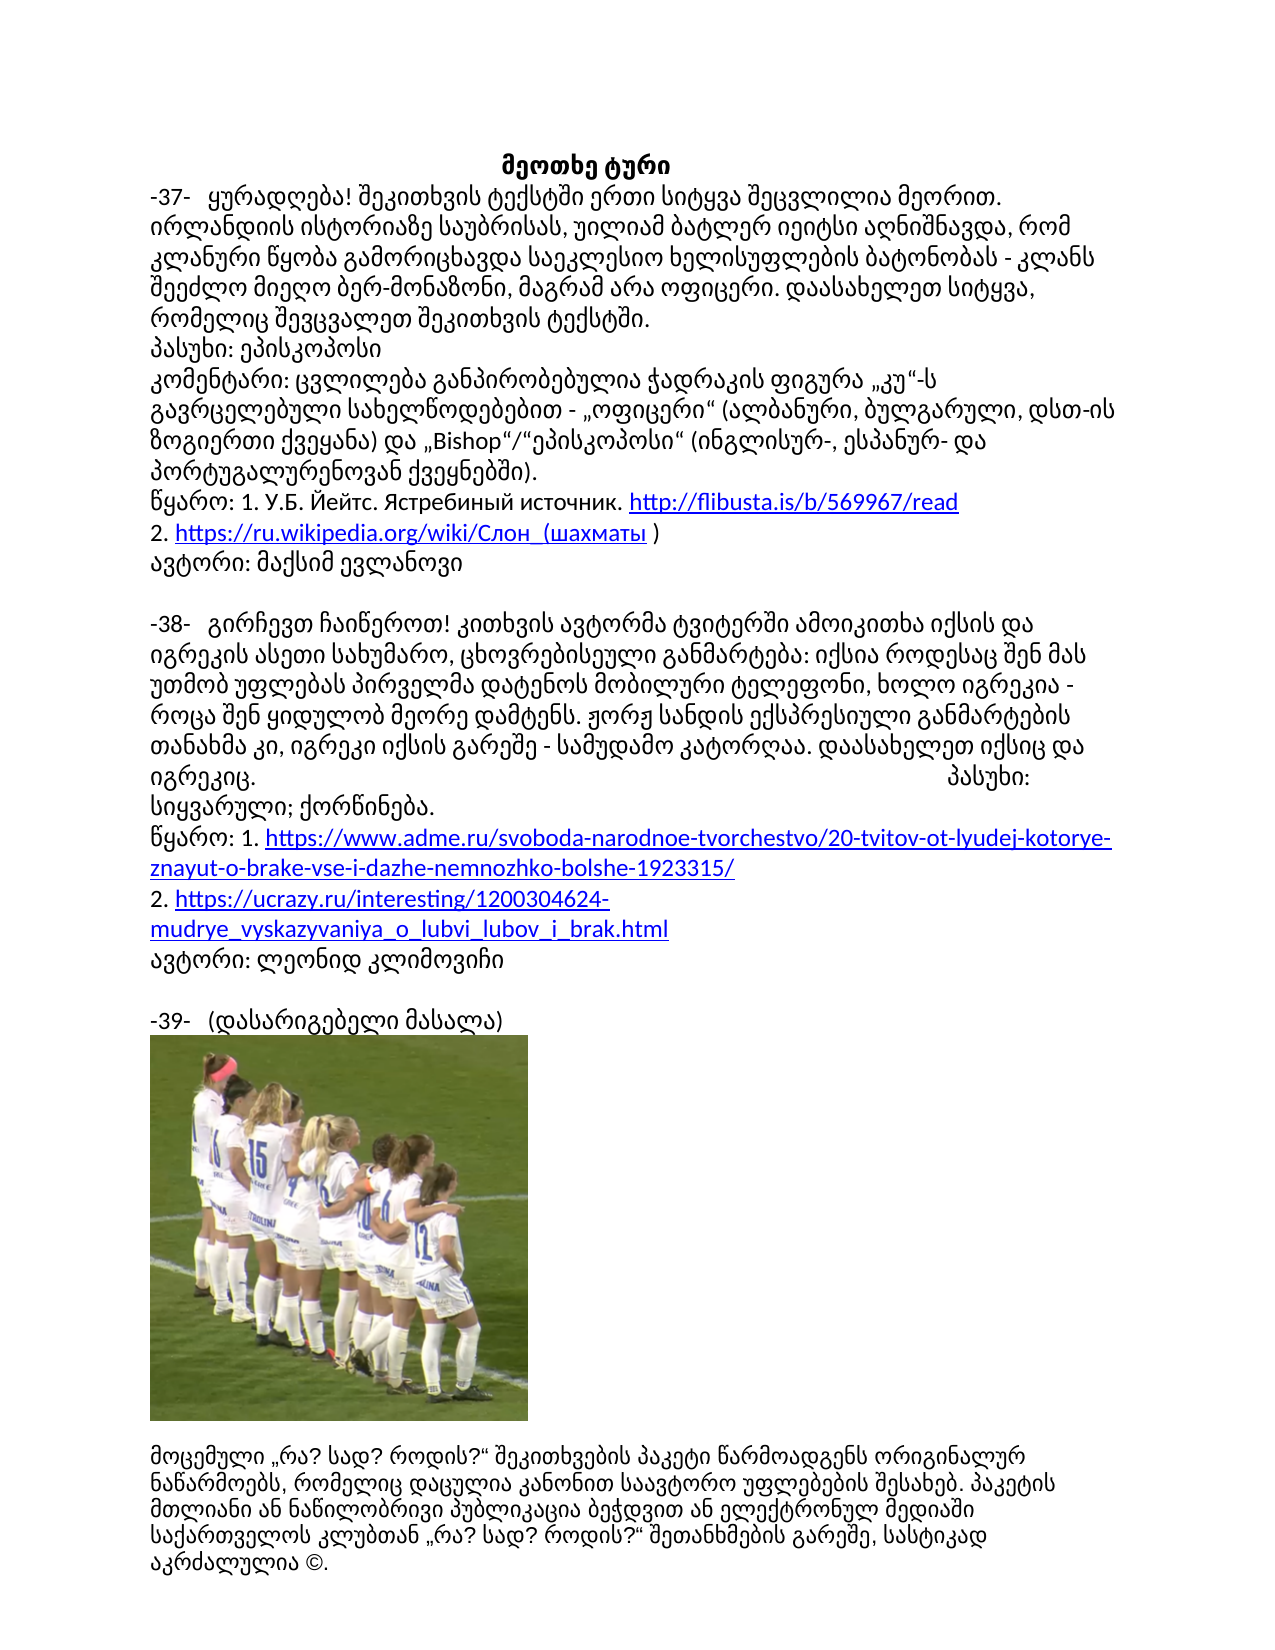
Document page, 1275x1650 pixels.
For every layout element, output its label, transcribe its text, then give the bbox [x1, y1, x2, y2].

text მეოთხე ტური [150, 151, 1125, 181]
text -39- (დასარიგებელი მასალა) [150, 1005, 1125, 1427]
text კომენტარი: ცვლილება განპირობებულია ჭადრაკის ფიგურა „კუ“-ს გავრცელებული სახელწოდებებით - „ოფიცერი“ (ალბანური, ბულგარული, დსთ-ის ზოგიერთი ქვეყანა) და „Bishop“/“ეპისკოპოსი“ (ინგლისურ-, ესპანურ- და პორტუგალურენოვან ქვეყნებში). წყარო: 1. У.Б. Йейтс. Ястребиный источник. http://flibusta.is/b/569967/read 2. https://ru.wikipedia.org/wiki/Слон_(шахматы ) ავტორი: მაქსიმ ევლანოვი [150, 364, 1125, 578]
text -37- ყურადღება! შეკითხვის ტექსტში ერთი სიტყვა შეცვლილია მეორით. ირლანდიის ისტორიაზე საუბრისას, უილიამ ბატლერ იეიტსი აღნიშნავდა, რომ კლანური წყობა გამორიცხავდა საეკლესიო ხელისუფლების ბატონობას - კლანს შეეძლო მიეღო ბერ-მონაზონი, მაგრამ არა ოფიცერი. დაასახელეთ სიტყვა, რომელიც შევცვალეთ შეკითხვის ტექსტში. პასუხი: ეპისკოპოსი [150, 181, 1125, 364]
picture [150, 1035, 528, 1421]
text -38- გირჩევთ ჩაიწეროთ! კითხვის ავტორმა ტვიტერში ამოიკითხა იქსის და იგრეკის ასეთი სახუმარო, ცხოვრებისეული განმარტება: იქსია როდესაც შენ მას უთმობ უფლებას პირველმა დატენოს მობილური ტელეფონი, ხოლო იგრეკია - როცა შენ ყიდულობ მეორე დამტენს. ჟორჟ სანდის ექსპრესიული განმარტების თანახმა კი, იგრეკი იქსის გარეშე - სამუდამო კატორღაა. დაასახელეთ იქსიც და იგრეკიც. პასუხი: სიყვარული; ქორწინება. წყარო: 1. https://www.adme.ru/svoboda-narodnoe-tvorchestvo/20-tvitov-ot-lyudej-kotorye-znayut-o-brake-vse-i-dazhe-nemnozhko-bolshe-1923315/ 2. https://ucrazy.ru/interesting/1200304624-mudrye_vyskazyvaniya_o_lubvi_lubov_i_brak.html ავტორი: ლეონიდ კლიმოვიჩი [150, 608, 1125, 974]
